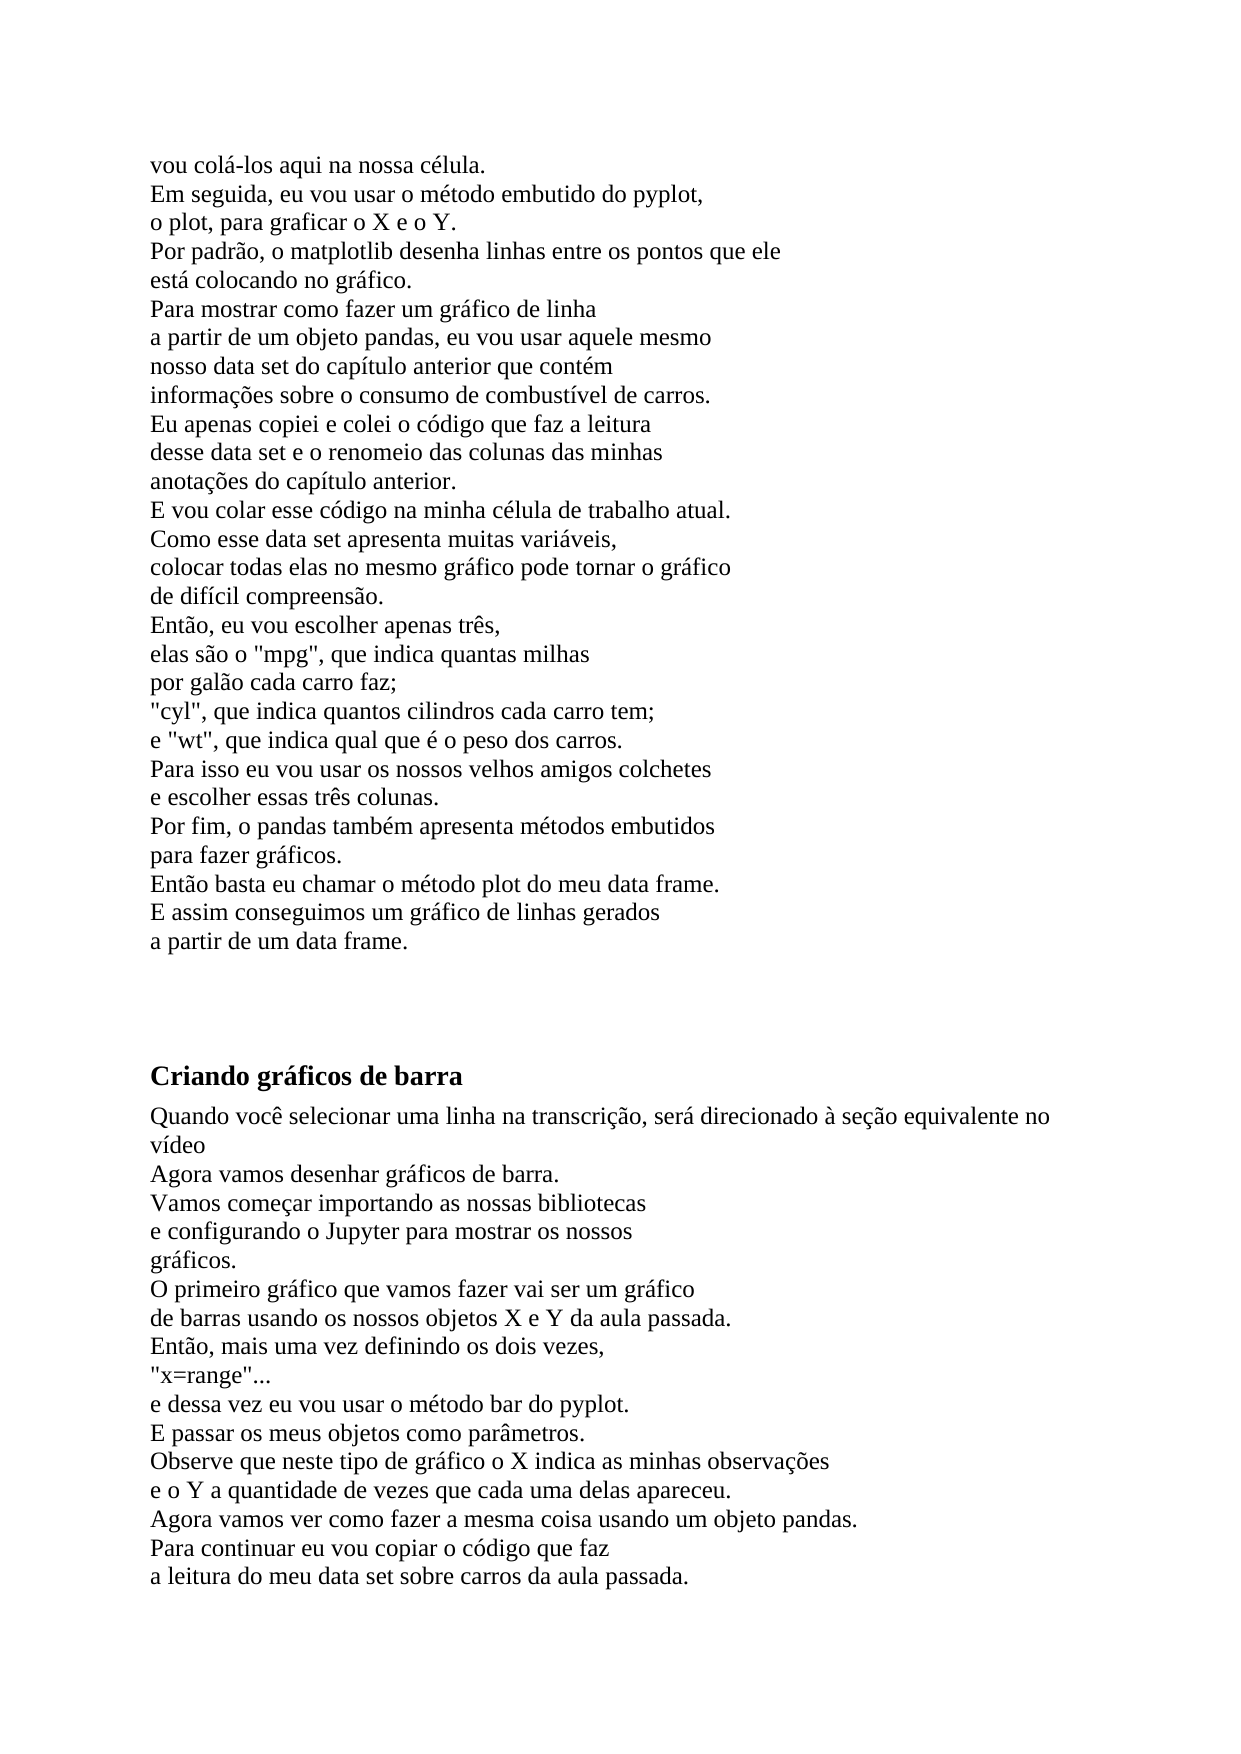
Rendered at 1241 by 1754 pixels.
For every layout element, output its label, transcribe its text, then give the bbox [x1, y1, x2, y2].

text está colocando no gráfico. [150, 265, 1090, 294]
text o plot, para graficar o X e o Y. [150, 207, 1090, 236]
text Vamos começar importando as nossas bibliotecas [150, 1188, 1090, 1216]
text Agora vamos ver como fazer a mesma coisa usando um objeto pandas. [150, 1504, 1090, 1533]
text Quando você selecionar uma linha na transcrição, será direcionado à seção equivalente no vídeo [150, 1101, 1090, 1159]
text Então basta eu chamar o método plot do meu data frame. [150, 869, 1090, 897]
text E passar os meus objetos como parâmetros. [150, 1418, 1090, 1446]
text Então, eu vou escolher apenas três, [150, 610, 1090, 639]
text informações sobre o consumo de combustível de carros. [150, 380, 1090, 409]
text Como esse data set apresenta muitas variáveis, [150, 524, 1090, 552]
text Agora vamos desenhar gráficos de barra. [150, 1159, 1090, 1188]
text Para continuar eu vou copiar o código que faz [150, 1533, 1090, 1561]
text para fazer gráficos. [150, 840, 1090, 869]
text e dessa vez eu vou usar o método bar do pyplot. [150, 1389, 1090, 1418]
text vou colá-los aqui na nossa célula. [150, 150, 1090, 179]
text a partir de um data frame. [150, 926, 1090, 955]
text de barras usando os nossos objetos X e Y da aula passada. [150, 1303, 1090, 1331]
subtitle Criando gráficos de barra [150, 1058, 1090, 1091]
text Para isso eu vou usar os nossos velhos amigos colchetes [150, 754, 1090, 782]
text Observe que neste tipo de gráfico o X indica as minhas observações [150, 1446, 1090, 1475]
text Em seguida, eu vou usar o método embutido do pyplot, [150, 179, 1090, 207]
text Para mostrar como fazer um gráfico de linha [150, 294, 1090, 322]
text nosso data set do capítulo anterior que contém [150, 351, 1090, 380]
text gráficos. [150, 1245, 1090, 1274]
text colocar todas elas no mesmo gráfico pode tornar o gráfico [150, 552, 1090, 581]
text de difícil compreensão. [150, 581, 1090, 610]
text Então, mais uma vez definindo os dois vezes, [150, 1331, 1090, 1360]
text e o Y a quantidade de vezes que cada uma delas apareceu. [150, 1475, 1090, 1504]
text a partir de um objeto pandas, eu vou usar aquele mesmo [150, 322, 1090, 351]
text "x=range"... [150, 1360, 1090, 1389]
text Por fim, o pandas também apresenta métodos embutidos [150, 811, 1090, 840]
text a leitura do meu data set sobre carros da aula passada. [150, 1561, 1090, 1590]
text elas são o "mpg", que indica quantas milhas [150, 639, 1090, 667]
text e escolher essas três colunas. [150, 782, 1090, 811]
text anotações do capítulo anterior. [150, 466, 1090, 495]
text por galão cada carro faz; [150, 667, 1090, 696]
text Por padrão, o matplotlib desenha linhas entre os pontos que ele [150, 236, 1090, 265]
text e configurando o Jupyter para mostrar os nossos [150, 1216, 1090, 1245]
text desse data set e o renomeio das colunas das minhas [150, 437, 1090, 466]
text "cyl", que indica quantos cilindros cada carro tem; [150, 696, 1090, 725]
text O primeiro gráfico que vamos fazer vai ser um gráfico [150, 1274, 1090, 1303]
text e "wt", que indica qual que é o peso dos carros. [150, 725, 1090, 754]
text E assim conseguimos um gráfico de linhas gerados [150, 897, 1090, 926]
text E vou colar esse código na minha célula de trabalho atual. [150, 495, 1090, 524]
text Eu apenas copiei e colei o código que faz a leitura [150, 409, 1090, 437]
